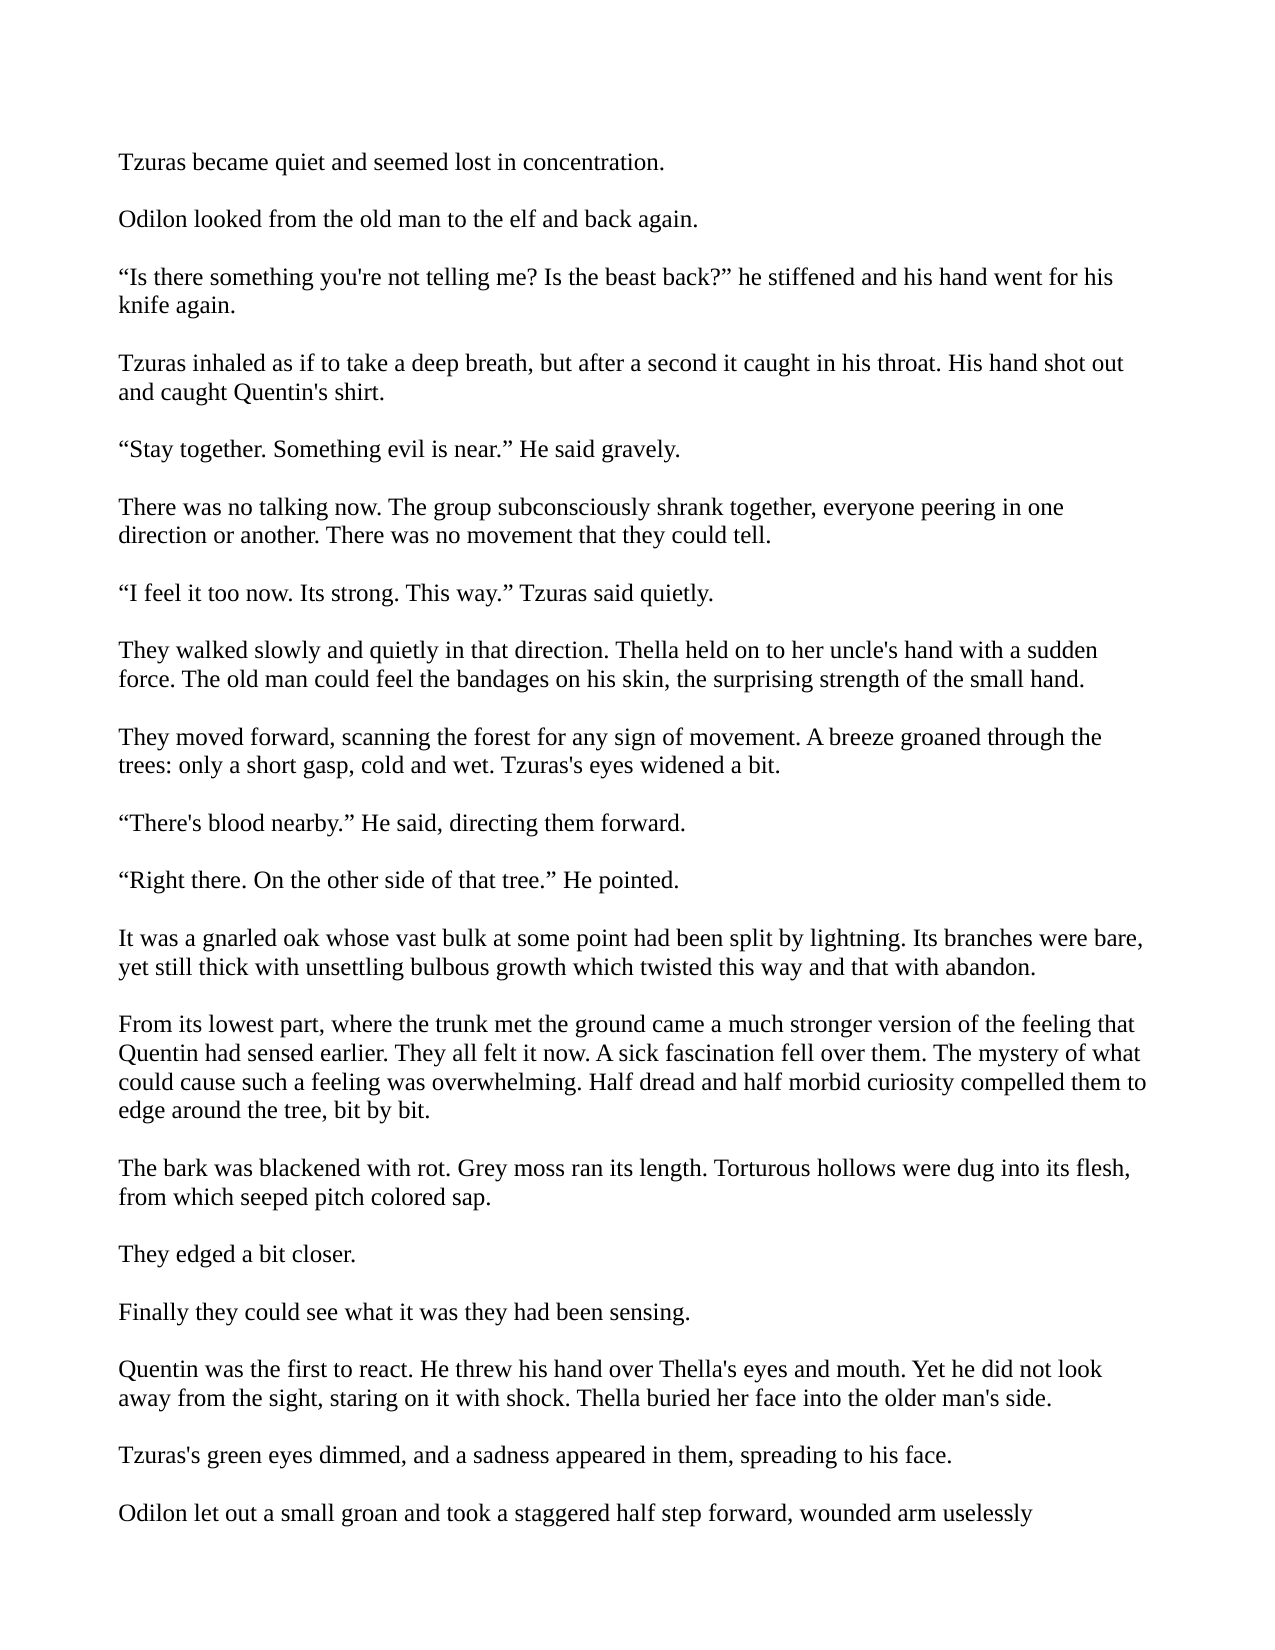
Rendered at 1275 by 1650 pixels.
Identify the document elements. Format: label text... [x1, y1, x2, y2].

text Tzuras inhaled as if to take a deep breath, but after a second it caught in his throat. His hand shot out and caught Quentin's shirt. [118, 348, 1157, 406]
text The bark was blackened with rot. Grey moss ran its length. Torturous hollows were dug into its flesh, from which seeped pitch colored sap. [118, 1153, 1157, 1211]
text “Stay together. Something evil is near.” He said gravely. [118, 434, 1157, 463]
text They moved forward, scanning the forest for any sign of movement. A breeze groaned through the trees: only a short gasp, cold and wet. Tzuras's eyes widened a bit. [118, 722, 1157, 779]
text From its lowest part, where the trunk met the ground came a much stronger version of the feeling that Quentin had sensed earlier. They all felt it now. A sick fascination fell over them. The mystery of what could cause such a feeling was overwhelming. Half dread and half morbid curiosity compelled them to edge around the tree, bit by bit. [118, 1009, 1157, 1124]
text It was a gnarled oak whose vast bulk at some point had been split by lightning. Its branches were bare, yet still thick with unsettling bulbous growth which twisted this way and that with abandon. [118, 923, 1157, 981]
text Odilon looked from the old man to the elf and back again. [118, 204, 1157, 233]
text Odilon let out a small groan and took a staggered half step forward, wounded arm uselessly [118, 1498, 1157, 1527]
text “Right there. On the other side of that tree.” He pointed. [118, 866, 1157, 894]
text Quentin was the first to react. He threw his hand over Thella's eyes and mouth. Yet he did not look away from the sight, staring on it with shock. Thella buried her face into the older man's side. [118, 1354, 1157, 1412]
text Tzuras's green eyes dimmed, and a sadness appeared in them, spreading to his face. [118, 1441, 1157, 1469]
text Tzuras became quiet and seemed lost in concentration. [118, 147, 1157, 176]
text They edged a bit closer. [118, 1239, 1157, 1268]
text Finally they could see what it was they had been sensing. [118, 1297, 1157, 1326]
text “I feel it too now. Its strong. This way.” Tzuras said quietly. [118, 578, 1157, 607]
text “Is there something you're not telling me? Is the beast back?” he stiffened and his hand went for his knife again. [118, 262, 1157, 319]
text There was no talking now. The group subconsciously shrank together, everyone peering in one direction or another. There was no movement that they could tell. [118, 492, 1157, 549]
text They walked slowly and quietly in that direction. Thella held on to her uncle's hand with a sudden force. The old man could feel the bandages on his skin, the surprising strength of the small hand. [118, 636, 1157, 693]
text “There's blood nearby.” He said, directing them forward. [118, 808, 1157, 837]
